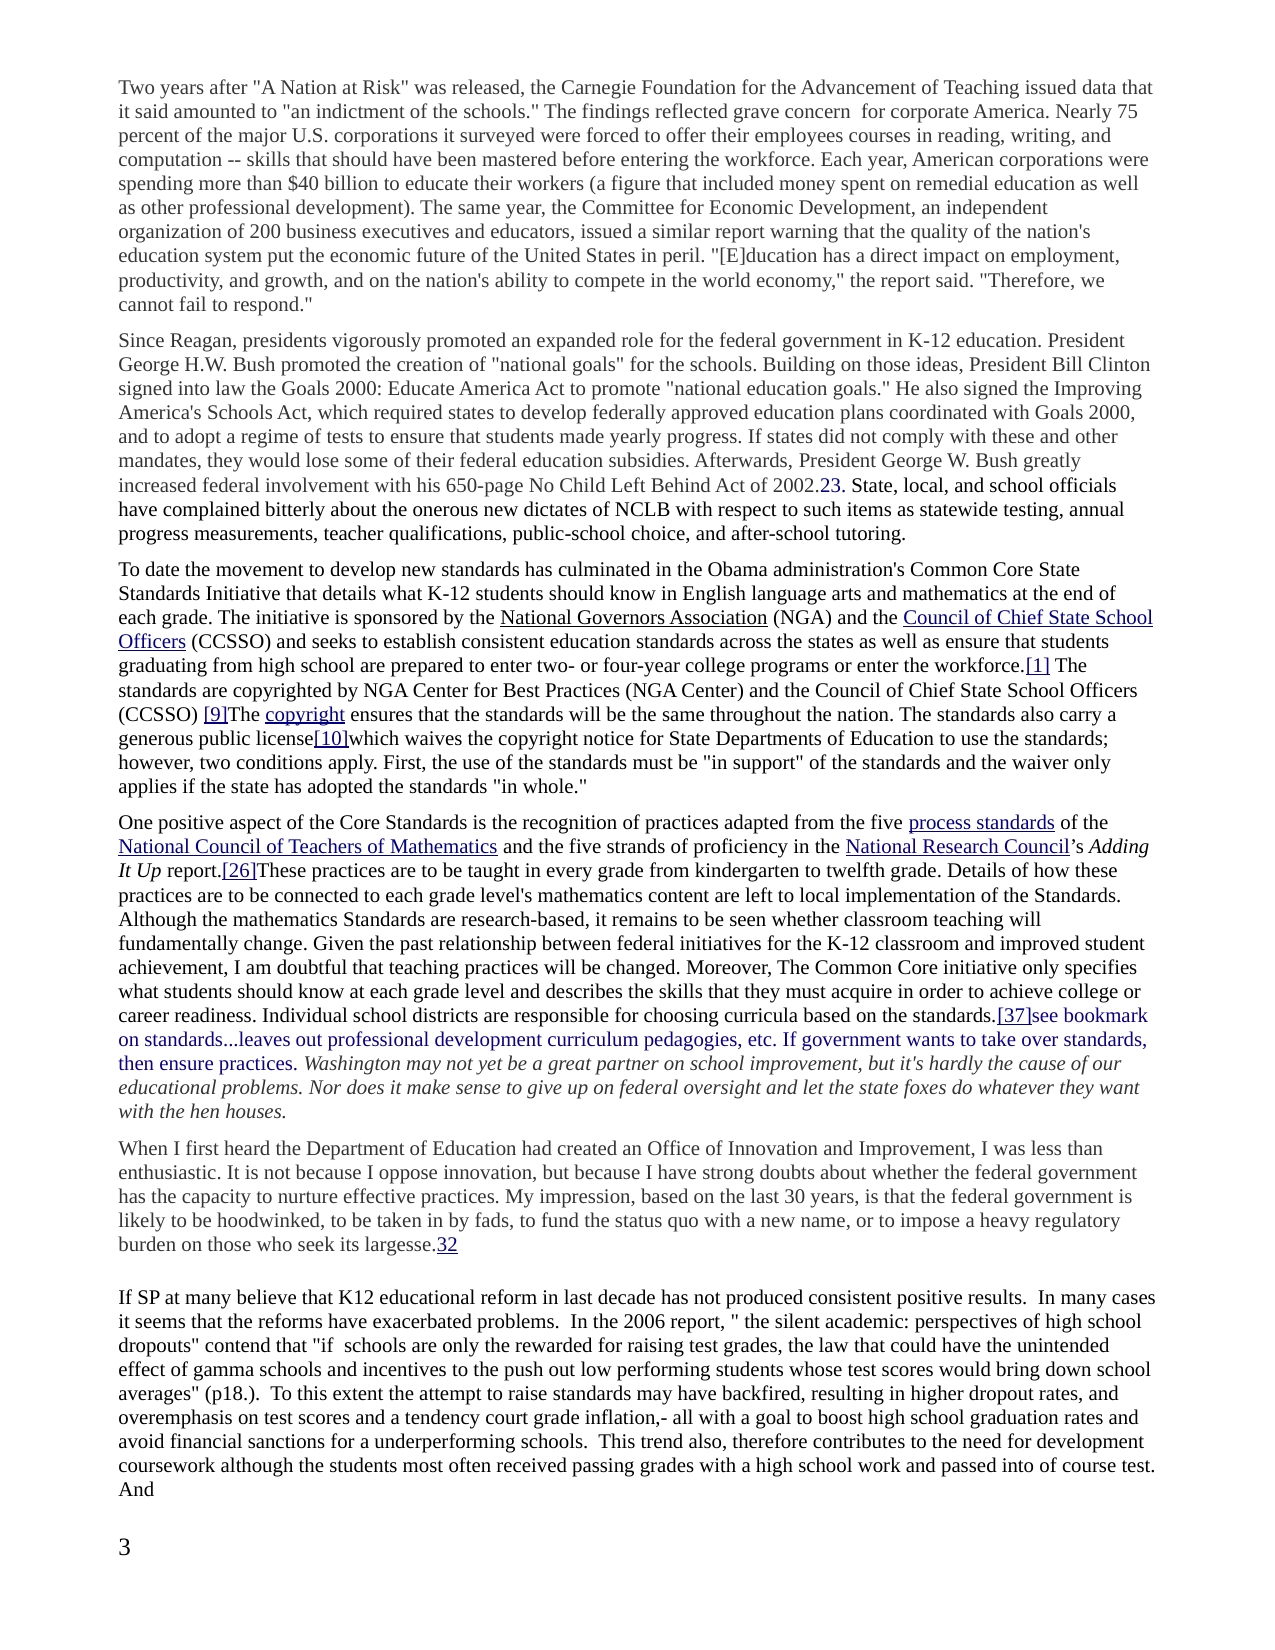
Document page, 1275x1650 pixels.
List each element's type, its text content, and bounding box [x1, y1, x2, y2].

text Since Reagan, presidents vigorously promoted an expanded role for the federal government in K-12 education. President George H.W. Bush promoted the creation of "national goals" for the schools. Building on those ideas, President Bill Clinton signed into law the Goals 2000: Educate America Act to promote "national education goals." He also signed the Improving America's Schools Act, which required states to develop federally approved education plans coordinated with Goals 2000, and to adopt a regime of tests to ensure that students made yearly progress. If states did not comply with these and other mandates, they would lose some of their federal education subsidies. Afterwards, President George W. Bush greatly increased federal involvement with his 650-page No Child Left Behind Act of 2002.23. State, local, and school officials have complained bitterly about the onerous new dictates of NCLB with respect to such items as statewide testing, annual progress measurements, teacher qualifications, public-school choice, and after-school tutoring. [118, 328, 1157, 545]
text One positive aspect of the Core Standards is the recognition of practices adapted from the five process standards of the National Council of Teachers of Mathematics and the five strands of proficiency in the National Research Council’s Adding It Up report.[26]These practices are to be taught in every grade from kindergarten to twelfth grade. Details of how these practices are to be connected to each grade level's mathematics content are left to local implementation of the Standards. Although the mathematics Standards are research-based, it remains to be seen whether classroom teaching will fundamentally change. Given the past relationship between federal initiatives for the K-12 classroom and improved student achievement, I am doubtful that teaching practices will be changed. Moreover, The Common Core initiative only specifies what students should know at each grade level and describes the skills that they must acquire in order to achieve college or career readiness. Individual school districts are responsible for choosing curricula based on the standards.[37]see bookmark on standards...leaves out professional development curriculum pedagogies, etc. If government wants to take over standards, then ensure practices. Washington may not yet be a great partner on school improvement, but it's hardly the cause of our educational problems. Nor does it make sense to give up on federal oversight and let the state foxes do whatever they want with the hen houses. [118, 810, 1157, 1123]
text When I first heard the Department of Education had created an Office of Innovation and Improvement, I was less than enthusiastic. It is not because I oppose innovation, but because I have strong doubts about whether the federal government has the capacity to nurture effective practices. My impression, based on the last 30 years, is that the federal government is likely to be hoodwinked, to be taken in by fads, to fund the status quo with a new name, or to impose a heavy regulatory burden on those who seek its largesse.32 [118, 1136, 1157, 1285]
text To date the movement to develop new standards has culminated in the Obama administration's Common Core State Standards Initiative that details what K-12 students should know in English language arts and mathematics at the end of each grade. The initiative is sponsored by the National Governors Association (NGA) and the Council of Chief State School Officers (CCSSO) and seeks to establish consistent education standards across the states as well as ensure that students graduating from high school are prepared to enter two- or four-year college programs or enter the workforce.[1] The standards are copyrighted by NGA Center for Best Practices (NGA Center) and the Council of Chief State School Officers (CCSSO) [9]The copyright ensures that the standards will be the same throughout the nation. The standards also carry a generous public license[10]which waives the copyright notice for State Departments of Education to use the standards; however, two conditions apply. First, the use of the standards must be "in support" of the standards and the waiver only applies if the state has adopted the standards "in whole." [118, 557, 1157, 798]
text If SP at many believe that K12 educational reform in last decade has not produced consistent positive results. In many cases it seems that the reforms have exacerbated problems. In the 2006 report, " the silent academic: perspectives of high school dropouts" contend that "if schools are only the rewarded for raising test grades, the law that could have the unintended effect of gamma schools and incentives to the push out low performing students whose test scores would bring down school averages" (p18.). To this extent the attempt to raise standards may have backfired, resulting in higher dropout rates, and overemphasis on test scores and a tendency court grade inflation,- all with a goal to boost high school graduation rates and avoid financial sanctions for a underperforming schools. This trend also, therefore contributes to the need for development coursework although the students most often received passing grades with a high school work and passed into of course test. And [118, 1285, 1157, 1501]
text Two years after "A Nation at Risk" was released, the Carnegie Foundation for the Advancement of Teaching issued data that it said amounted to "an indictment of the schools." The findings reflected grave concern for corporate America. Nearly 75 percent of the major U.S. corporations it surveyed were forced to offer their employees courses in reading, writing, and computation -- skills that should have been mastered before entering the workforce. Each year, American corporations were spending more than $40 billion to educate their workers (a figure that included money spent on remedial education as well as other professional development). The same year, the Committee for Economic Development, an independent organization of 200 business executives and educators, issued a similar report warning that the quality of the nation's education system put the economic future of the United States in peril. "[E]ducation has a direct impact on employment, productivity, and growth, and on the nation's ability to compete in the world economy," the report said. "Therefore, we cannot fail to respond." [118, 75, 1157, 316]
